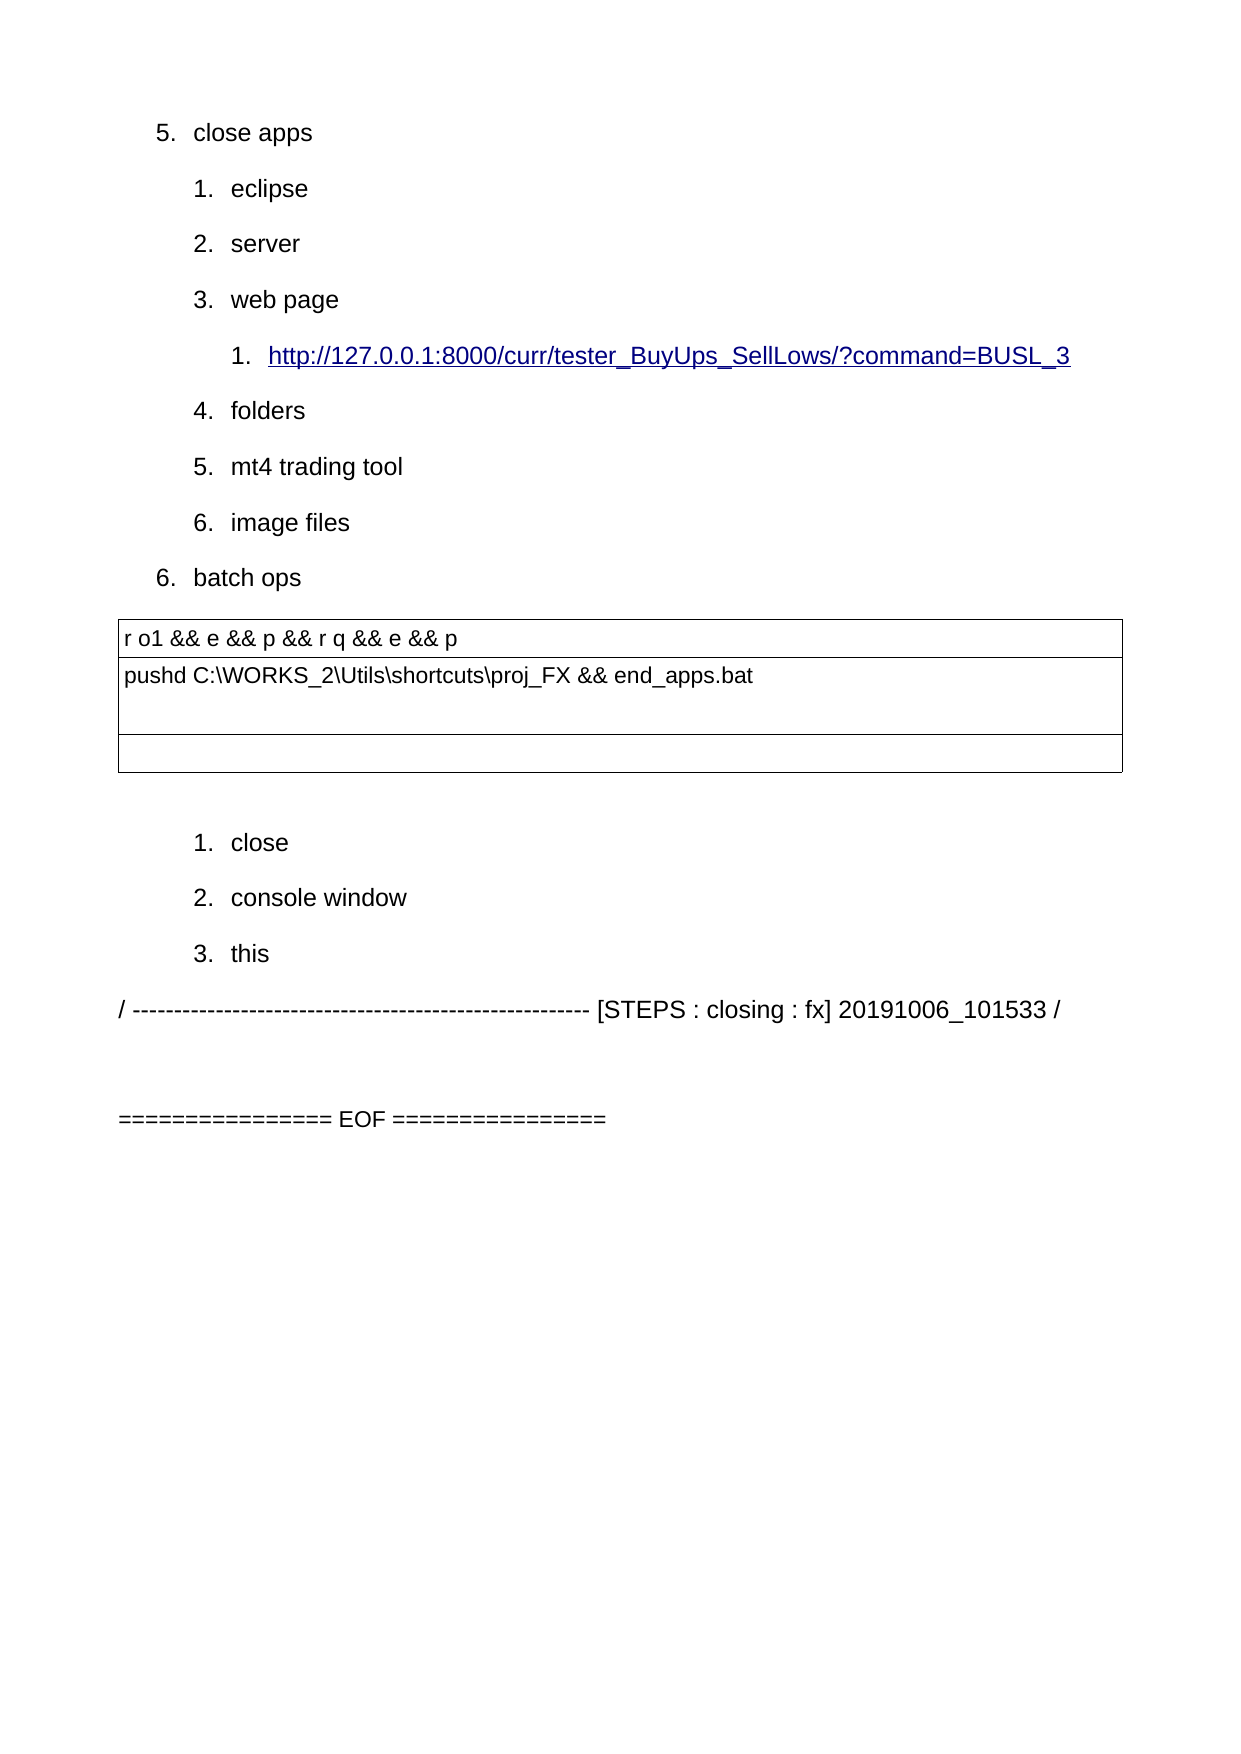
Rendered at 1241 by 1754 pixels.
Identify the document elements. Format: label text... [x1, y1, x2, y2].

list this [193, 939, 1122, 968]
list folders [193, 396, 1122, 425]
list http://127.0.0.1:8000/curr/tester_BuyUps_SellLows/?command=BUSL_3 [231, 341, 1122, 369]
text / ------------------------------------------------------- [STEPS : closing : fx] 20191006_101533 / [118, 994, 1122, 1023]
list mt4 trading tool [193, 452, 1122, 481]
list web page [193, 285, 1122, 314]
list close apps [156, 118, 1122, 147]
text ================ EOF ================ [118, 1106, 1122, 1132]
list close [193, 828, 1122, 856]
list server [193, 229, 1122, 258]
table_header r o1 && e && p && r q && e && p [119, 620, 1122, 657]
list image files [193, 507, 1122, 536]
list eclipse [193, 174, 1122, 202]
table_cell [119, 735, 1122, 772]
list batch ops [156, 563, 1122, 592]
table_cell pushd C:\WORKS_2\Utils\shortcuts\proj_FX && end_apps.bat [119, 658, 1122, 734]
list console window [193, 883, 1122, 912]
